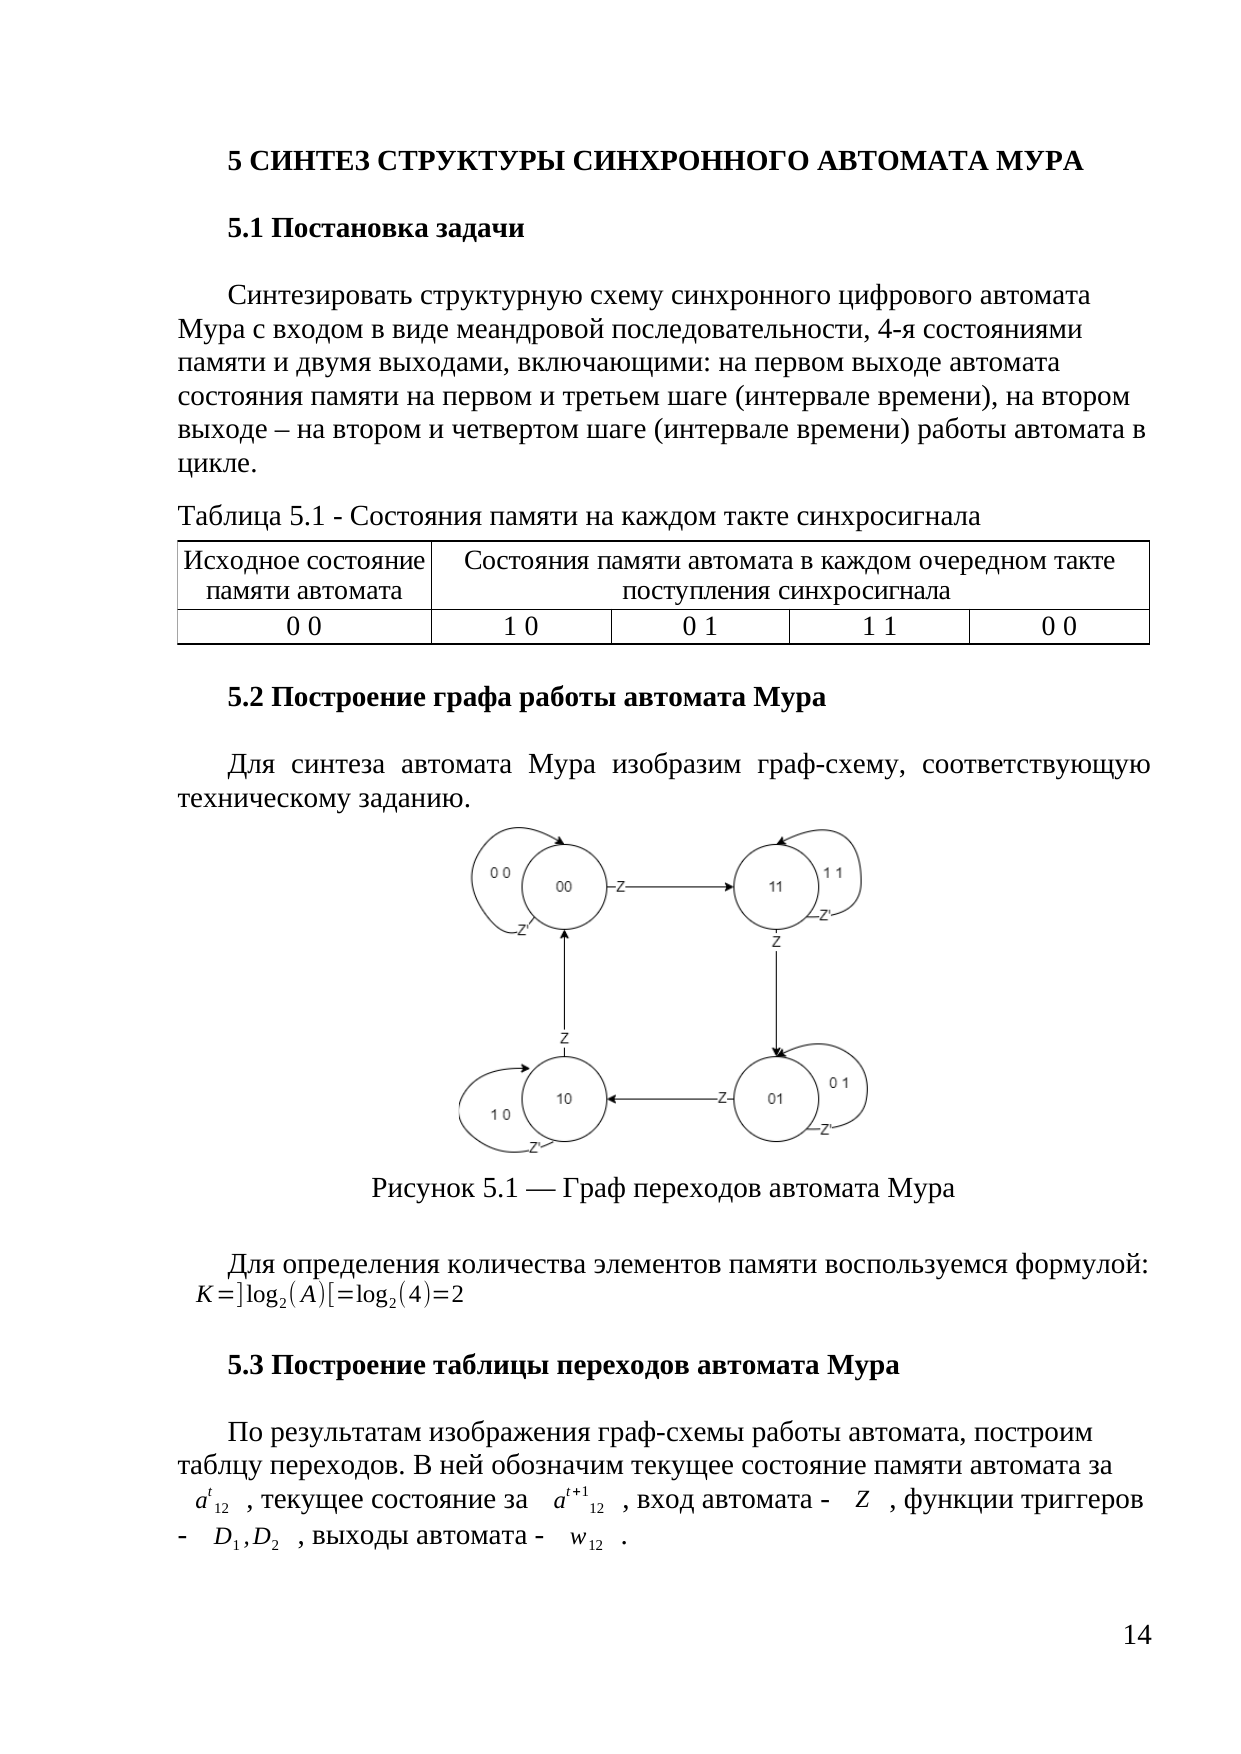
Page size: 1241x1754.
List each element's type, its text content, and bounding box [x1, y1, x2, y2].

text 5.1 Постановка задачи [177, 210, 1152, 244]
picture [458, 827, 868, 1158]
text Для синтеза автомата Мура изобразим граф-схему, соответствующую техническому заданию. [177, 746, 1152, 813]
text По результатам изображения граф-схемы работы автомата, построим таблцу переходов. В ней обозначим текущее состояние памяти автомата за , текущее состояние за , вход автомата - , функции триггеров - , выходы автомата - . [177, 1414, 1152, 1554]
subtitle 5 Синтез структуры синхронного автомата Мура [177, 143, 1152, 177]
text 5.2 Построение графа работы автомата Мура [177, 679, 1152, 713]
text Рисунок 5.1 — Граф переходов автомата Мура [181, 828, 1146, 1204]
text 5.3 Построение таблицы переходов автомата Мура [177, 1347, 1152, 1380]
text Таблица 5.1 - Состояния памяти на каждом такте синхросигнала [177, 498, 1151, 532]
text Синтезировать структурную схему синхронного цифрового автомата Мура с входом в виде меандровой последовательности, 4-я состояниями памяти и двумя выходами, включающими: на первом выходе автомата состояния памяти на первом и третьем шаге (интервале времени), на втором выходе – на втором и четвертом шаге (интервале времени) работы автомата в цикле. [177, 277, 1152, 478]
text Для определения количества элементов памяти воспользуемся формулой: [177, 813, 1152, 1280]
